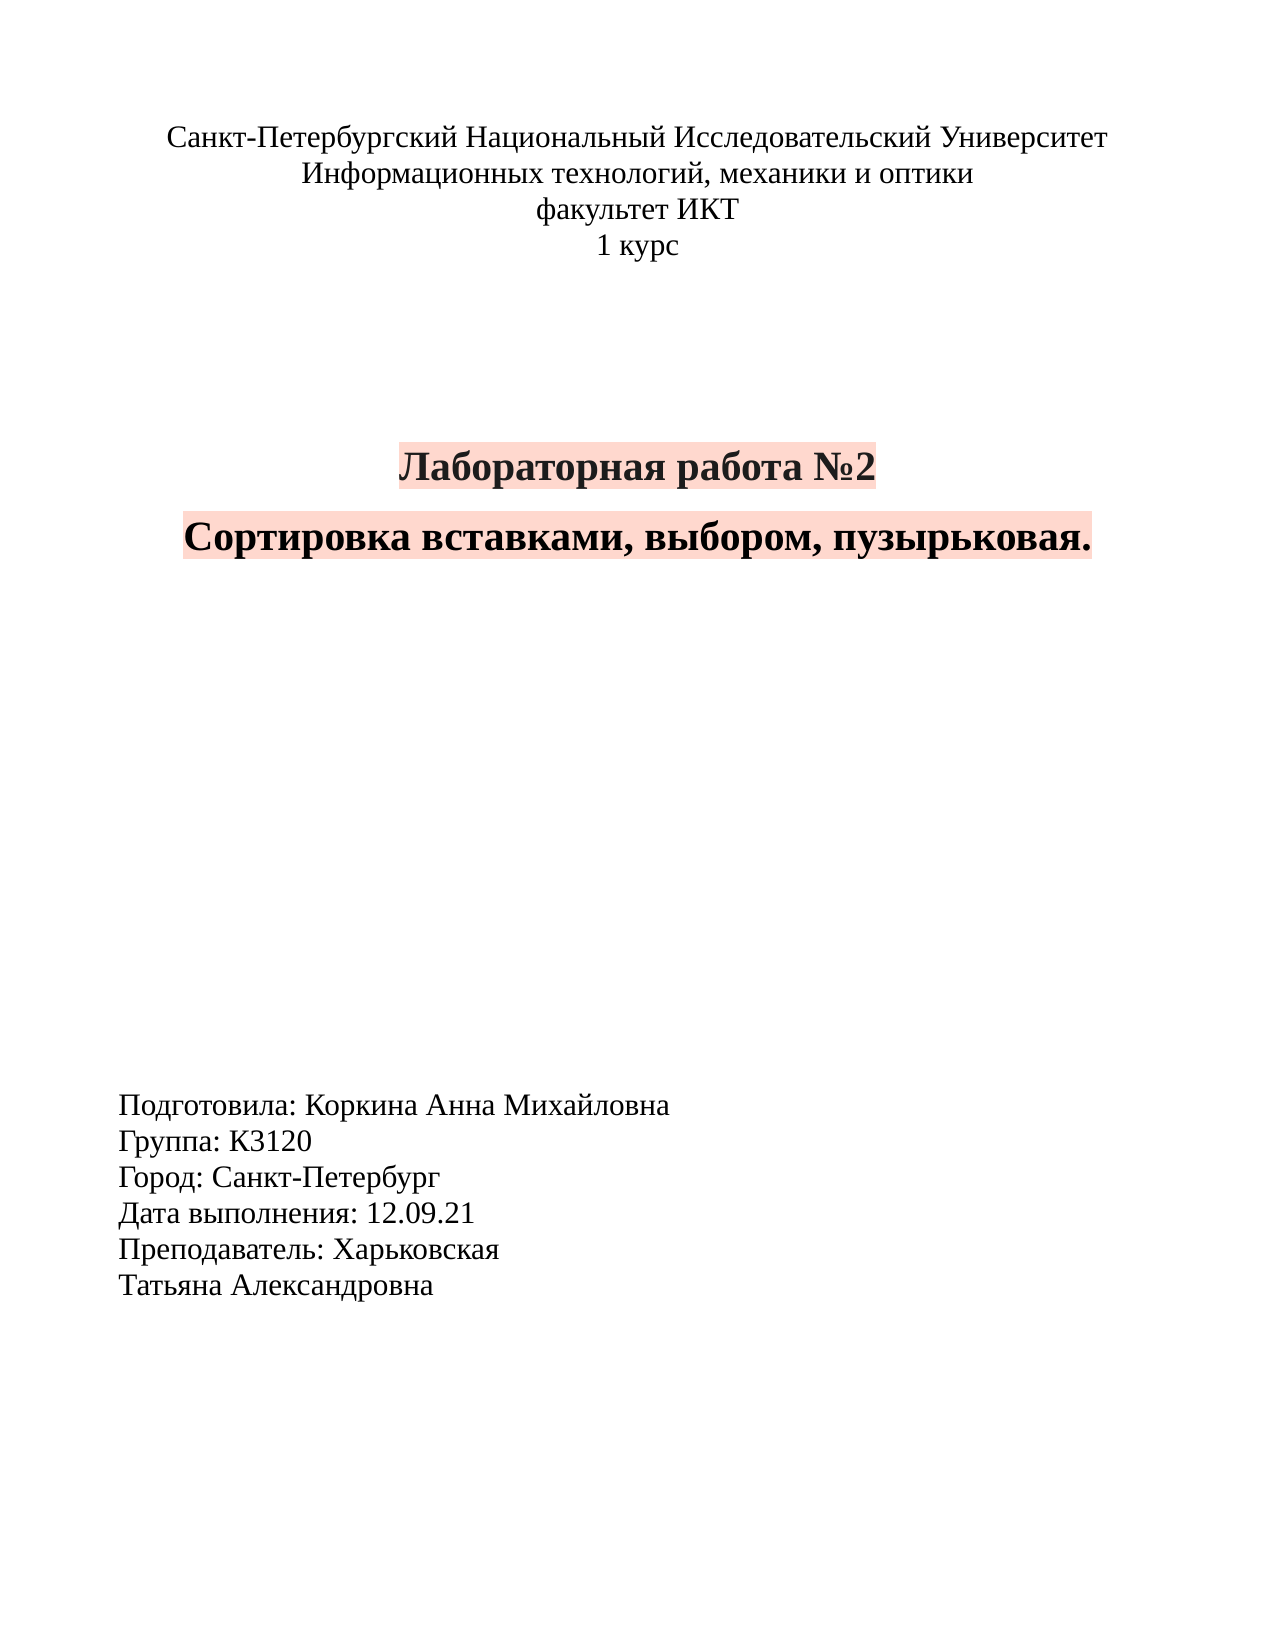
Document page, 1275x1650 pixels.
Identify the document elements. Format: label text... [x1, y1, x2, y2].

text 1 курс [118, 226, 1157, 262]
text факультет ИКТ [118, 190, 1157, 226]
text Преподаватель: Харьковская [118, 1230, 1157, 1266]
text Город: Санкт-Петербург [118, 1158, 1157, 1194]
text Татьяна Александровна [118, 1266, 1157, 1302]
text Группа: К3120 [118, 1122, 1157, 1158]
text Сортировка вставками, выбором, пузырьковая. [118, 511, 1157, 559]
text Подготовила: Коркина Анна Михайловна [118, 1086, 1157, 1122]
text Дата выполнения: 12.09.21 [118, 1194, 1157, 1230]
text Лабораторная работа №2 [118, 442, 1157, 489]
text Санкт-Петербургский Национальный Исследовательский Университет Информационных технологий, механики и оптики [118, 118, 1157, 190]
